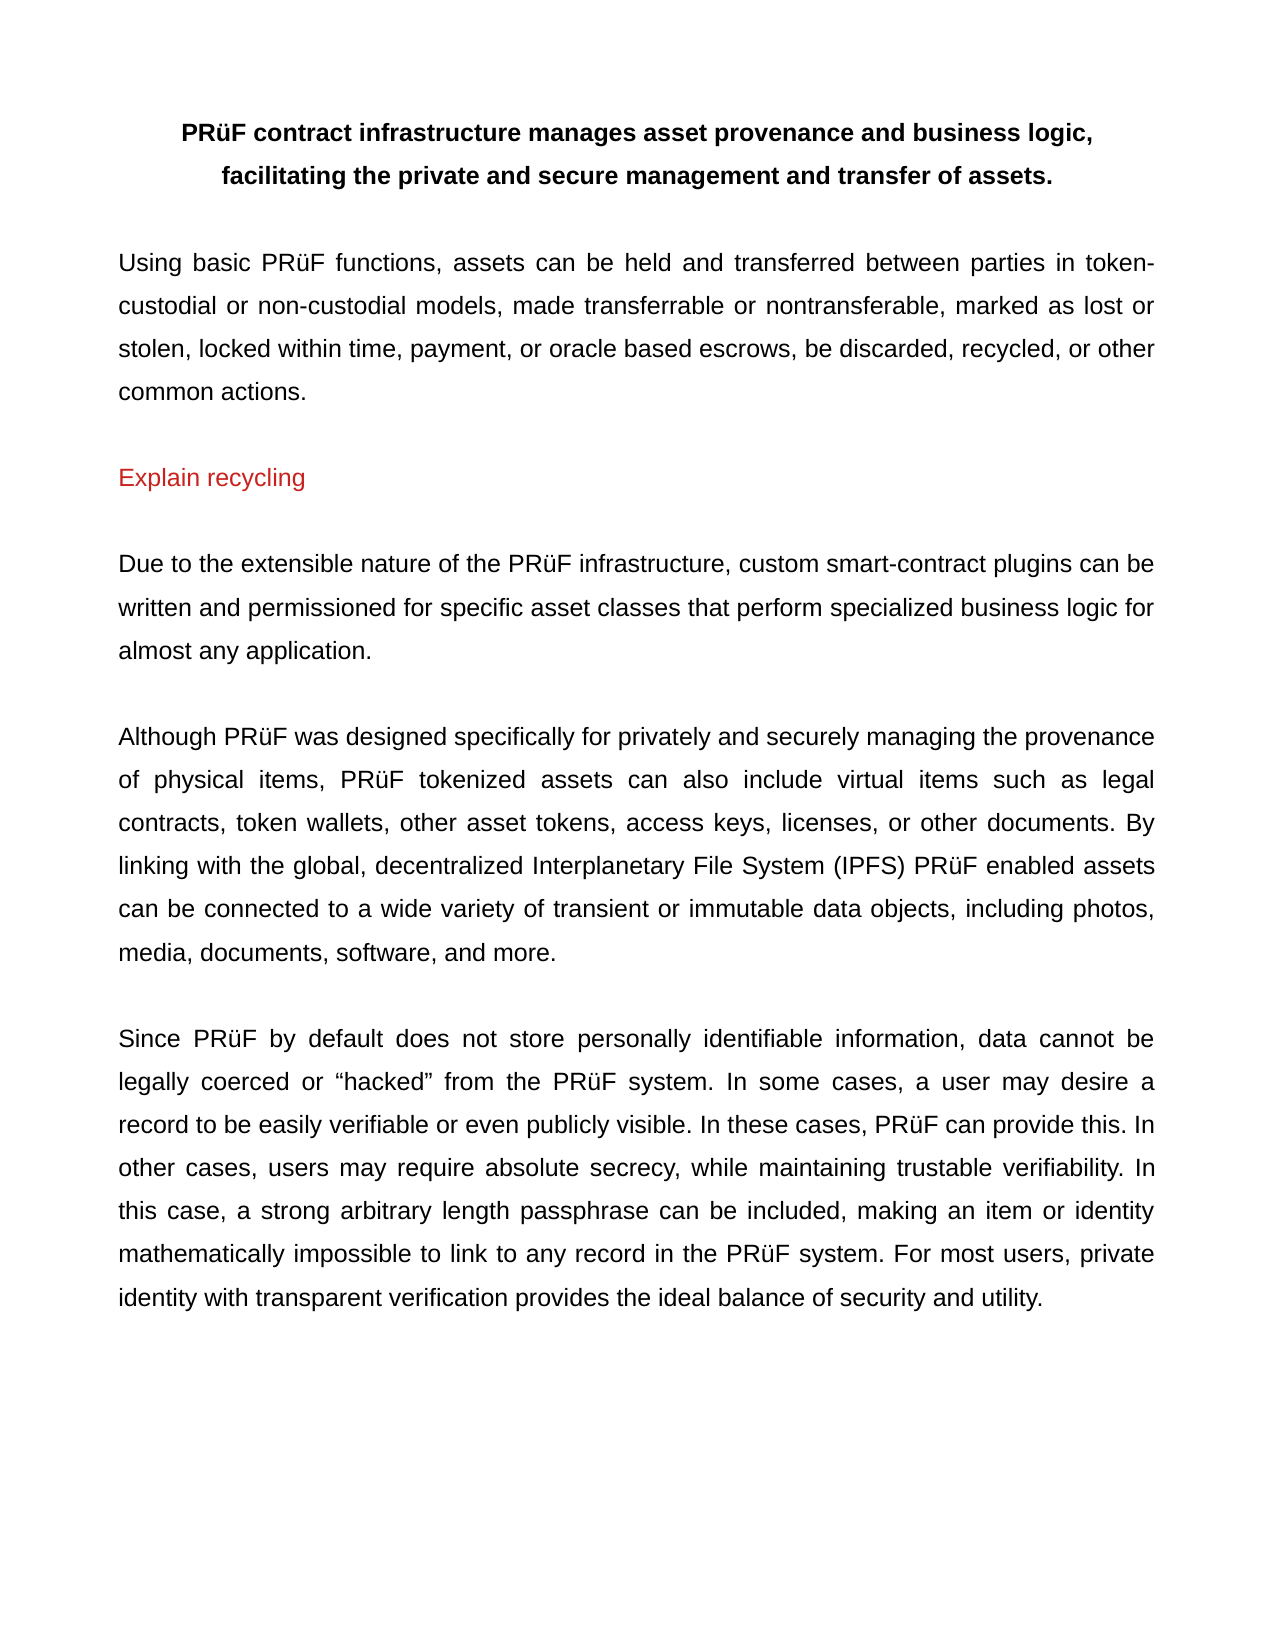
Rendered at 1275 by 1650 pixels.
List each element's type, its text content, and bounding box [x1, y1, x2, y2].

text PRüF contract infrastructure manages asset provenance and business logic, facilitating the private and secure management and transfer of assets. [118, 118, 1157, 190]
text Using basic PRüF functions, assets can be held and transferred between parties in token-custodial or non-custodial models, made transferrable or nontransferable, marked as lost or stolen, locked within time, payment, or oracle based escrows, be discarded, recycled, or other common actions. [118, 247, 1157, 406]
text Due to the extensible nature of the PRüF infrastructure, custom smart-contract plugins can be written and permissioned for specific asset classes that perform specialized business logic for almost any application. [118, 549, 1157, 664]
text Since PRüF by default does not store personally identifiable information, data cannot be legally coerced or “hacked” from the PRüF system. In some cases, a user may desire a record to be easily verifiable or even publicly visible. In these cases, PRüF can provide this. In other cases, users may require absolute secrecy, while maintaining trustable verifiability. In this case, a strong arbitrary length passphrase can be included, making an item or identity mathematically impossible to link to any record in the PRüF system. For most users, private identity with transparent verification provides the ideal balance of security and utility. [118, 1024, 1157, 1311]
text Explain recycling [118, 463, 1157, 492]
text Although PRüF was designed specifically for privately and securely managing the provenance of physical items, PRüF tokenized assets can also include virtual items such as legal contracts, token wallets, other asset tokens, access keys, licenses, or other documents. By linking with the global, decentralized Interplanetary File System (IPFS) PRüF enabled assets can be connected to a wide variety of transient or immutable data objects, including photos, media, documents, software, and more. [118, 722, 1157, 966]
